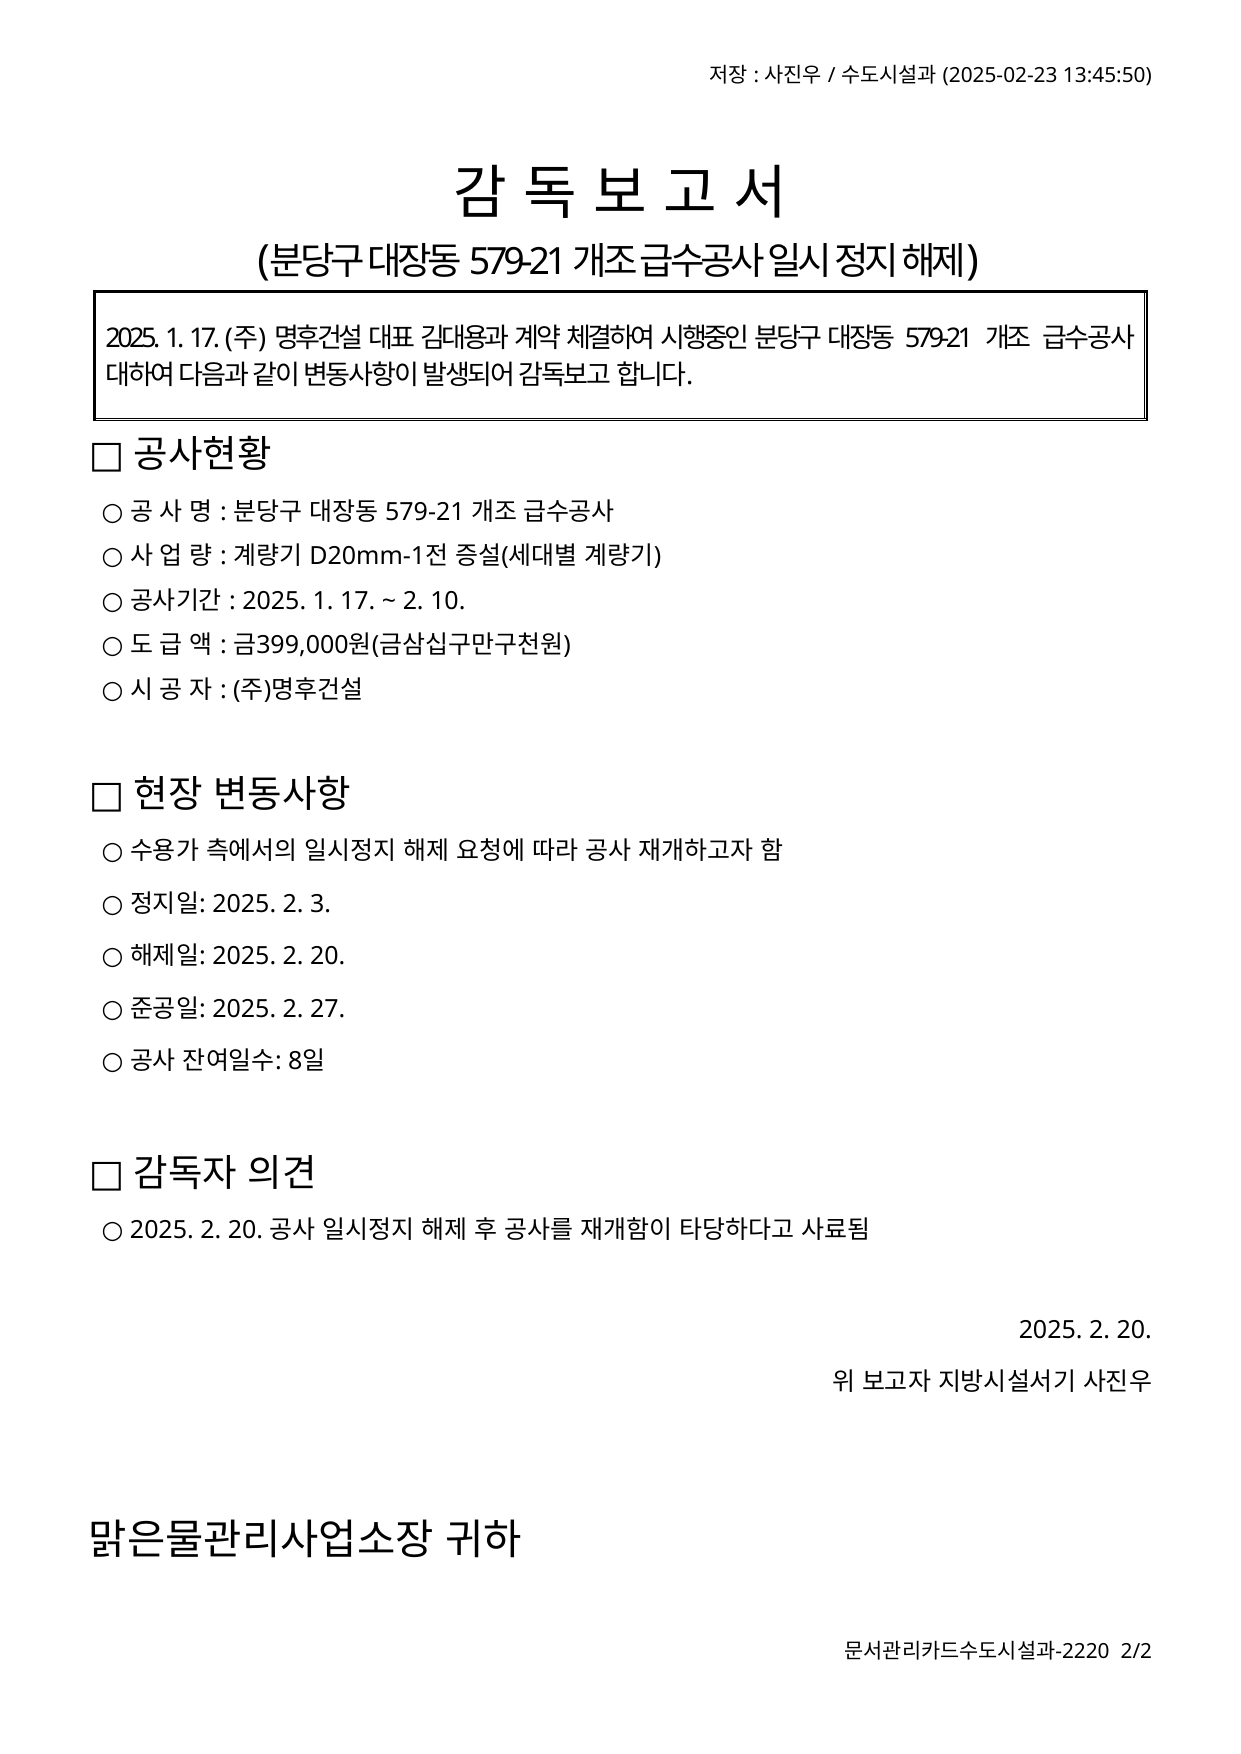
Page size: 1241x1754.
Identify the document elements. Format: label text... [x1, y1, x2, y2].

text □ 공사현황 [88, 424, 1152, 479]
text ○ 공 사 명 : 분당구 대장동 579-21 개조 급수공사 [88, 491, 1152, 527]
text 2025. 2. 20. [88, 1312, 1152, 1346]
text 감 독 보 고 서 [88, 145, 1152, 230]
text 맑은물관리사업소장 귀하 [88, 1506, 1152, 1566]
text □ 감독자 의견 [88, 1143, 1152, 1197]
text (분당구 대장동 579-21 개조 급수공사 일시 정지 해제) [88, 230, 1152, 287]
text ○ 사 업 량 : 계량기 D20mm-1전 증설(세대별 계량기) [88, 536, 1152, 572]
text ○ 도 급 액 : 금399,000원(금삼십구만구천원) [88, 625, 1152, 661]
text ○ 준공일: 2025. 2. 27. [88, 988, 1152, 1024]
table_header 2025. 1. 17. (주) 명후건설 대표 김대용과 계약 체결하여 시행중인 분당구 대장동 579-21 개조 급수공사 대하여 다음과 같이 변동사항이 발생되어 감독보고 합니다. [96, 293, 1144, 418]
text ○ 공사 잔여일수: 8일 [88, 1041, 1152, 1077]
text ○ 해제일: 2025. 2. 20. [88, 936, 1152, 972]
text □ 현장 변동사항 [88, 764, 1152, 818]
text ○ 공사기간 : 2025. 1. 17. ~ 2. 10. [88, 580, 1152, 617]
text ○ 수용가 측에서의 일시정지 해제 요청에 따라 공사 재개하고자 함 [88, 831, 1152, 867]
text 위 보고자 지방시설서기 사진우 [88, 1362, 1152, 1398]
text ○ 시 공 자 : (주)명후건설 [88, 669, 1152, 706]
text ○ 정지일: 2025. 2. 3. [88, 883, 1152, 919]
text ○ 2025. 2. 20. 공사 일시정지 해제 후 공사를 재개함이 타당하다고 사료됨 [88, 1210, 1152, 1246]
